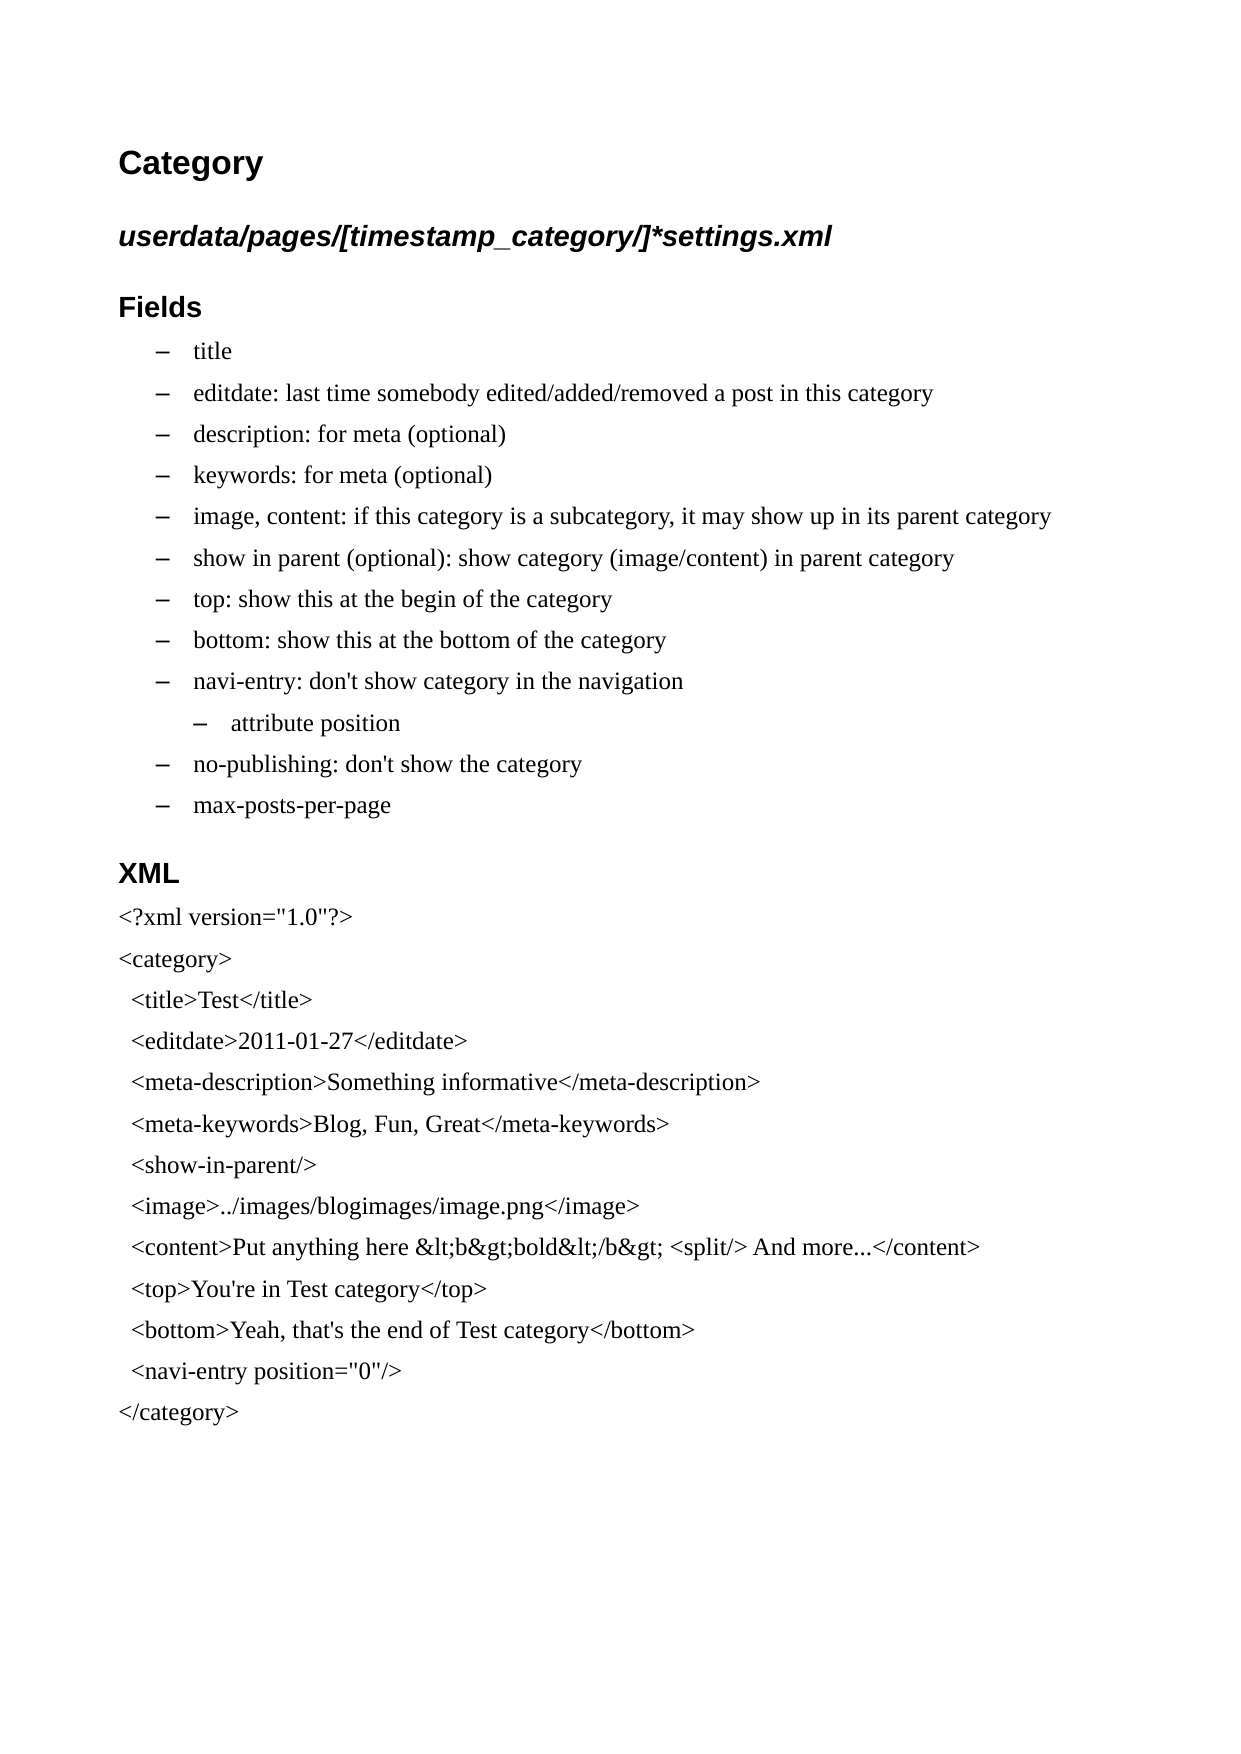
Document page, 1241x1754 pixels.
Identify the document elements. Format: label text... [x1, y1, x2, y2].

list keywords: for meta (optional) [156, 460, 1122, 489]
list description: for meta (optional) [156, 419, 1122, 448]
subtitle Fields [118, 290, 1122, 324]
text <meta-keywords>Blog, Fun, Great</meta-keywords> [118, 1109, 1122, 1137]
list attribute position [193, 708, 1122, 736]
list navi-entry: don't show category in the navigation [156, 666, 1122, 695]
list title [156, 336, 1122, 365]
list editdate: last time somebody edited/added/removed a post in this category [156, 378, 1122, 406]
list max-posts-per-page [156, 790, 1122, 819]
text <category> [118, 944, 1122, 972]
text </category> [118, 1397, 1122, 1426]
text <navi-entry position="0"/> [118, 1356, 1122, 1385]
list no-publishing: don't show the category [156, 749, 1122, 778]
list bottom: show this at the bottom of the category [156, 625, 1122, 654]
subtitle userdata/pages/[timestamp_category/]*settings.xml [118, 219, 1122, 253]
text <image>../images/blogimages/image.png</image> [118, 1191, 1122, 1220]
list top: show this at the begin of the category [156, 584, 1122, 613]
text <content>Put anything here &lt;b&gt;bold&lt;/b&gt; <split/> And more...</content> [118, 1232, 1122, 1261]
text <bottom>Yeah, that's the end of Test category</bottom> [118, 1315, 1122, 1344]
list show in parent (optional): show category (image/content) in parent category [156, 543, 1122, 571]
text <editdate>2011-01-27</editdate> [118, 1026, 1122, 1055]
list image, content: if this category is a subcategory, it may show up in its parent category [156, 501, 1122, 530]
text <top>You're in Test category</top> [118, 1274, 1122, 1302]
subtitle Category [118, 143, 1122, 182]
text <title>Test</title> [118, 985, 1122, 1014]
subtitle XML [118, 856, 1122, 890]
text <meta-description>Something informative</meta-description> [118, 1067, 1122, 1096]
text <show-in-parent/> [118, 1150, 1122, 1179]
text <?xml version="1.0"?> [118, 902, 1122, 931]
